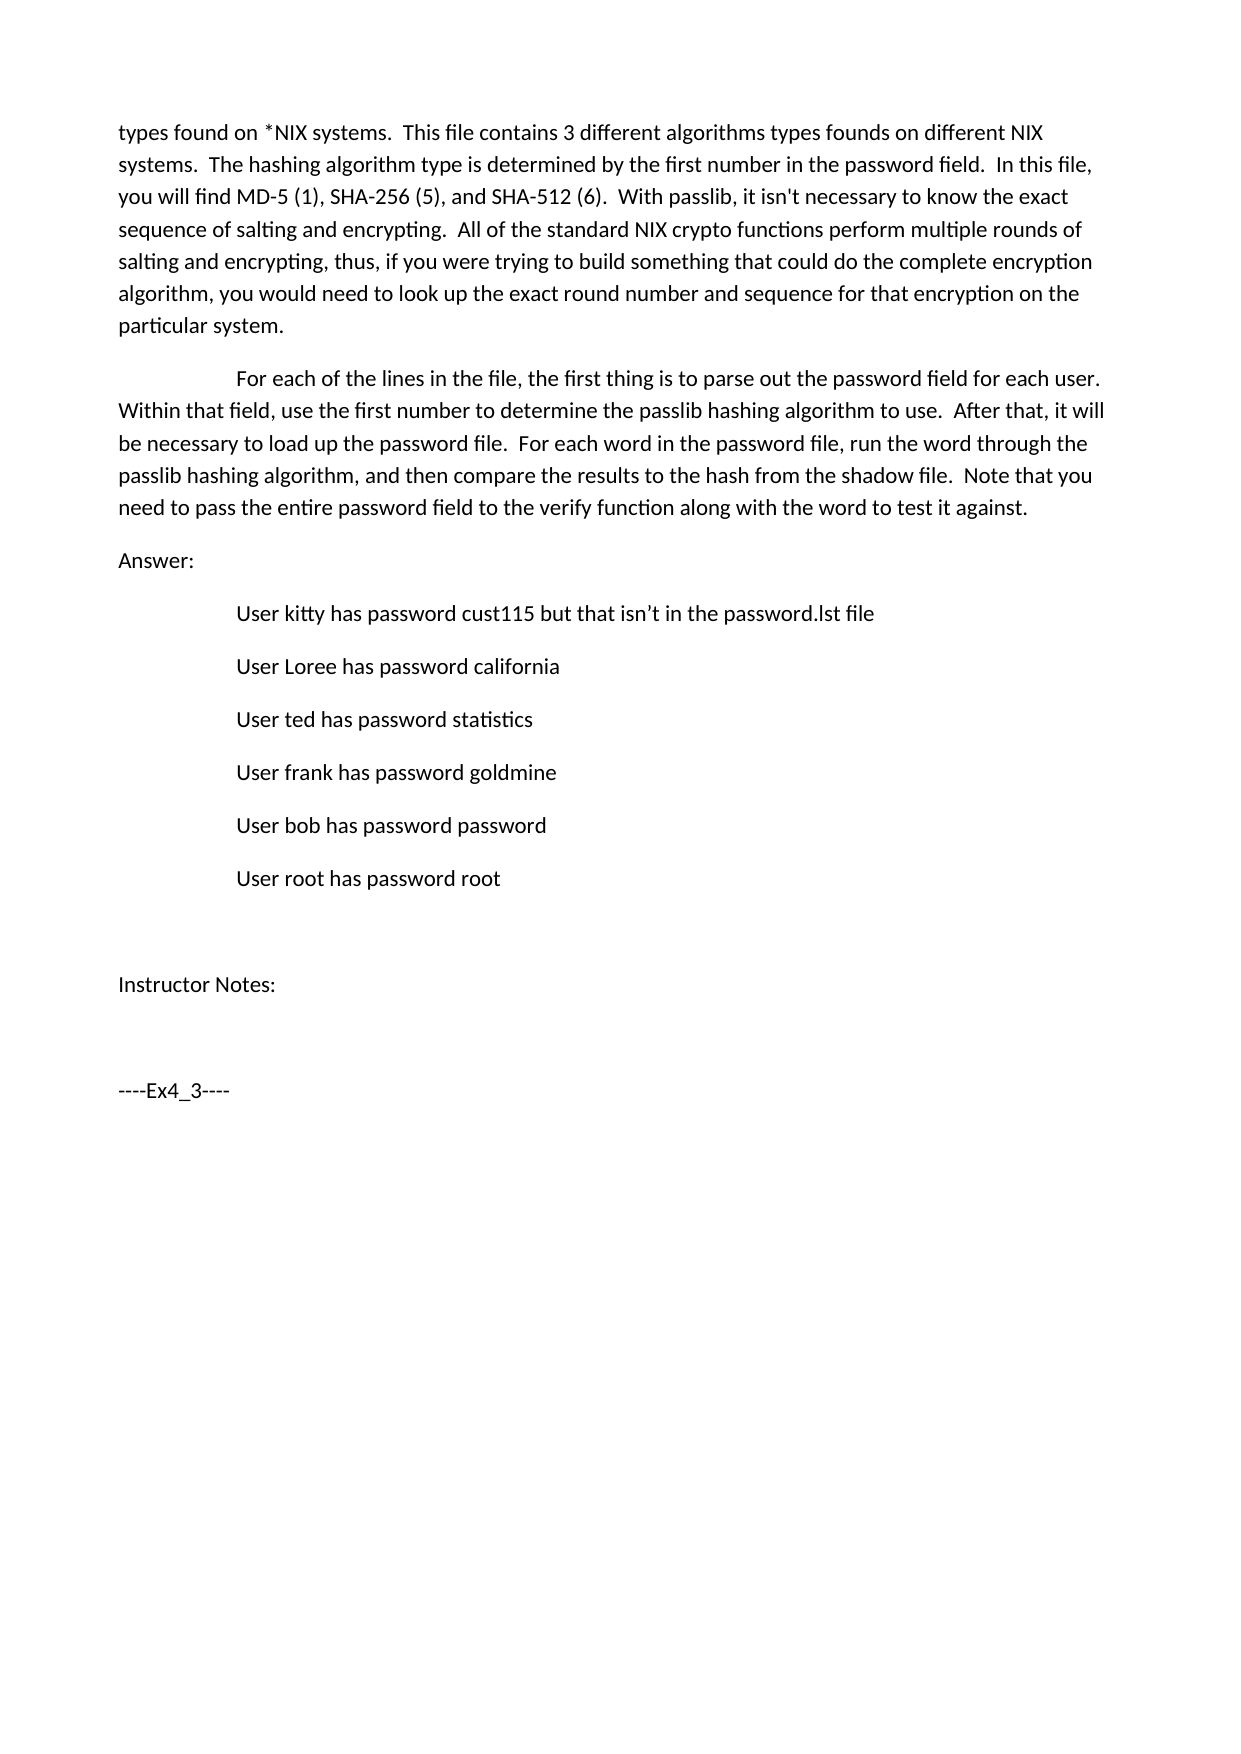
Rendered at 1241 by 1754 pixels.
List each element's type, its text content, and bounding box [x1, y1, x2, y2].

text User bob has password password [118, 811, 1122, 839]
text Answer: [118, 546, 1122, 574]
text User Loree has password california [118, 652, 1122, 680]
text User kitty has password cust115 but that isn’t in the password.lst file [118, 599, 1122, 627]
text For each of the lines in the file, the first thing is to parse out the password field for each user. Within that field, use the first number to determine the passlib hashing algorithm to use. After that, it will be necessary to load up the password file. For each word in the password file, run the word through the passlib hashing algorithm, and then compare the results to the hash from the shadow file. Note that you need to pass the entire password field to the verify function along with the word to test it against. [118, 364, 1122, 521]
text ----Ex4_3---- [118, 1076, 1122, 1104]
text User root has password root [118, 864, 1122, 892]
text User frank has password goldmine [118, 758, 1122, 786]
text types found on *NIX systems. This file contains 3 different algorithms types founds on different NIX systems. The hashing algorithm type is determined by the first number in the password field. In this file, you will find MD-5 (1), SHA-256 (5), and SHA-512 (6). With passlib, it isn't necessary to know the exact sequence of salting and encrypting. All of the standard NIX crypto functions perform multiple rounds of salting and encrypting, thus, if you were trying to build something that could do the complete encryption algorithm, you would need to look up the exact round number and sequence for that encryption on the particular system. [118, 118, 1122, 339]
text Instructor Notes: [118, 970, 1122, 998]
text User ted has password statistics [118, 705, 1122, 733]
